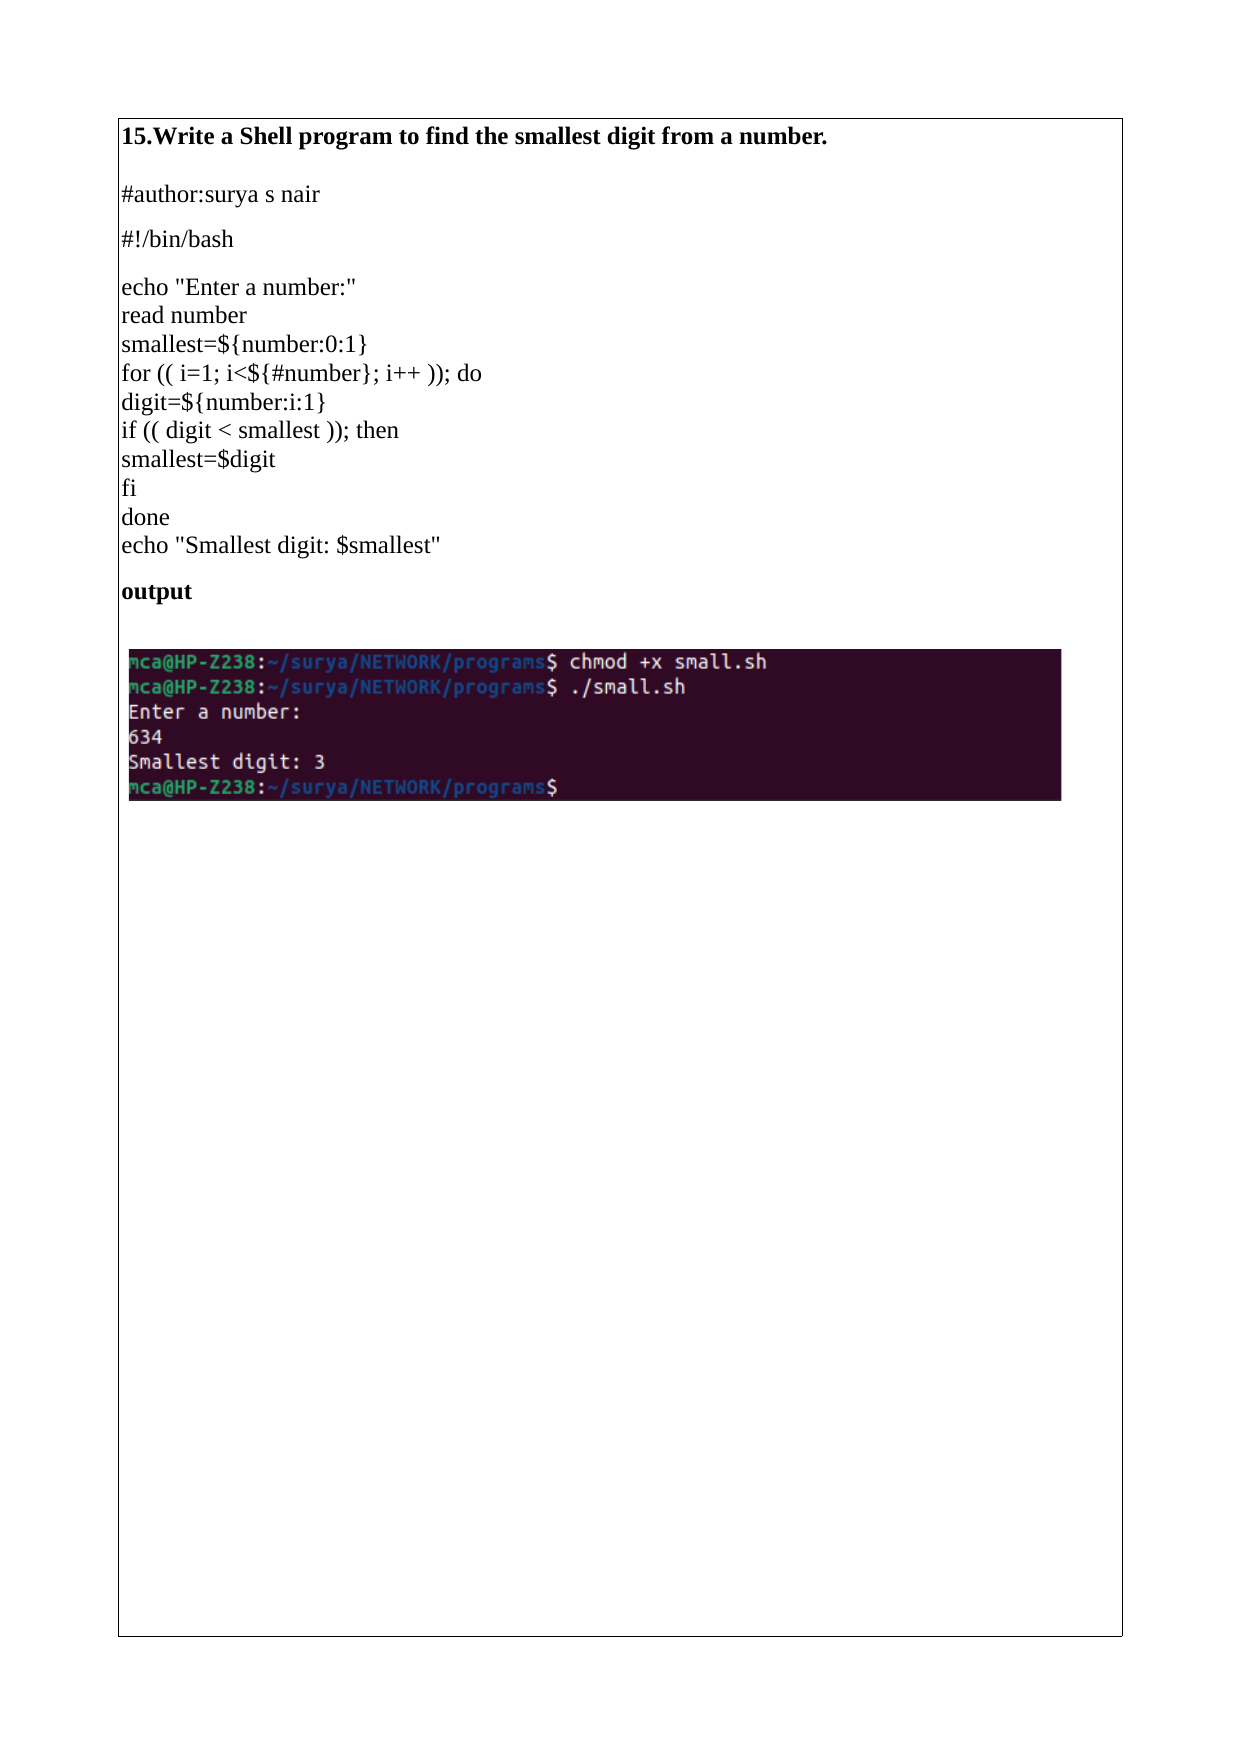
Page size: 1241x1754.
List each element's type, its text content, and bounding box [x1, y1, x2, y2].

list read number [121, 300, 1119, 329]
list #author:surya s nair [121, 179, 1119, 207]
text output [121, 576, 1119, 604]
list #!/bin/bash [121, 224, 1119, 253]
list smallest=${number:0:1} [121, 329, 1119, 358]
list echo "Smallest digit: $smallest" [121, 530, 1119, 559]
list done [121, 502, 1119, 530]
list if (( digit < smallest )); then [121, 415, 1119, 444]
list 15.Write a Shell program to find the smallest digit from a number. [121, 121, 1119, 150]
list fi [121, 473, 1119, 502]
list digit=${number:i:1} [121, 387, 1119, 415]
list echo "Enter a number:" [121, 272, 1119, 300]
list smallest=$digit [121, 444, 1119, 473]
picture [128, 649, 1062, 801]
list for (( i=1; i<${#number}; i++ )); do [121, 358, 1119, 387]
